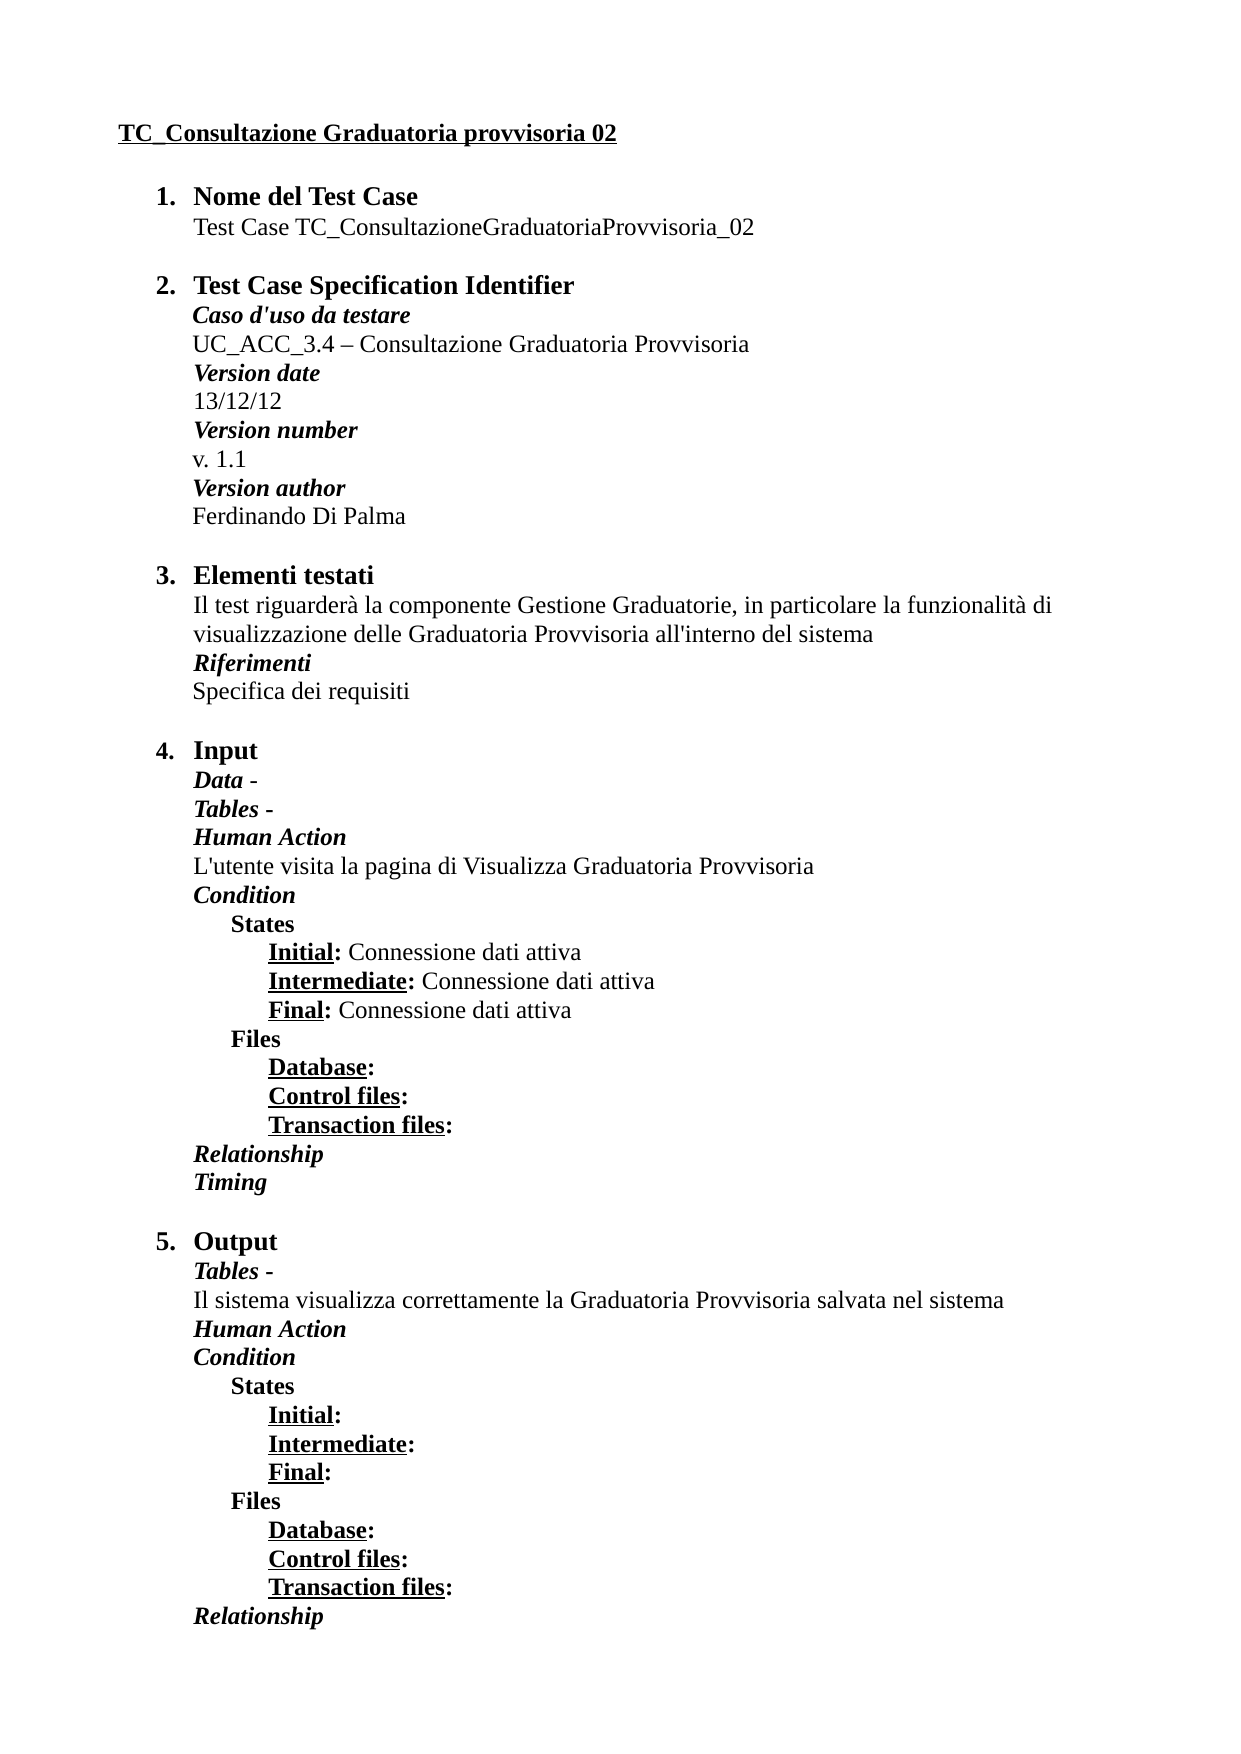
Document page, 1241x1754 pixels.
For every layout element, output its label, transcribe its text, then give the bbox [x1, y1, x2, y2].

list Control files: [231, 1544, 1122, 1572]
list Test Case Specification Identifier [156, 269, 1122, 300]
list Riferimenti [156, 648, 1122, 676]
list Input [156, 734, 1122, 765]
text Caso d'uso da testare [118, 300, 1122, 329]
list Files [193, 1486, 1122, 1515]
list Initial: [231, 1400, 1122, 1429]
list Final: Connessione dati attiva [231, 995, 1122, 1024]
list Condition [156, 1342, 1122, 1371]
list Human Action [156, 1314, 1122, 1342]
list L'utente visita la pagina di Visualizza Graduatoria Provvisoria [156, 851, 1122, 880]
text Specifica dei requisiti [118, 676, 1122, 705]
text Ferdinando Di Palma [118, 501, 1122, 530]
list 13/12/12 [156, 386, 1122, 415]
list Il sistema visualizza correttamente la Graduatoria Provvisoria salvata nel sistema [156, 1285, 1122, 1314]
list Transaction files: [231, 1572, 1122, 1601]
list Version number [156, 415, 1122, 444]
list Database: [231, 1515, 1122, 1544]
list States [193, 909, 1122, 937]
list Intermediate: [231, 1429, 1122, 1457]
list Nome del Test Case [156, 180, 1122, 212]
list Il test riguarderà la componente Gestione Graduatorie, in particolare la funzionalità di visualizzazione delle Graduatoria Provvisoria all'interno del sistema [156, 590, 1122, 648]
text v. 1.1 [118, 444, 1122, 473]
list Condition [156, 880, 1122, 909]
list Timing [156, 1167, 1122, 1196]
list Transaction files: [231, 1110, 1122, 1139]
list Output [156, 1225, 1122, 1256]
list Intermediate: Connessione dati attiva [231, 966, 1122, 995]
list Tables - [156, 1256, 1122, 1285]
list States [193, 1371, 1122, 1400]
list Control files: [231, 1081, 1122, 1110]
list Elementi testati [156, 559, 1122, 590]
list Test Case TC_ConsultazioneGraduatoriaProvvisoria_02 [156, 212, 1122, 240]
text TC_Consultazione Graduatoria provvisoria 02 [118, 118, 1122, 147]
list Version date [156, 358, 1122, 386]
list Initial: Connessione dati attiva [231, 937, 1122, 966]
list Database: [231, 1052, 1122, 1081]
list Relationship [156, 1601, 1122, 1630]
list Relationship [156, 1139, 1122, 1167]
list Files [193, 1024, 1122, 1052]
list Final: [231, 1457, 1122, 1486]
list Data - [156, 765, 1122, 794]
text UC_ACC_3.4 – Consultazione Graduatoria Provvisoria [118, 329, 1122, 358]
text Version author [118, 473, 1122, 501]
list Tables - [156, 794, 1122, 822]
list Human Action [156, 822, 1122, 851]
